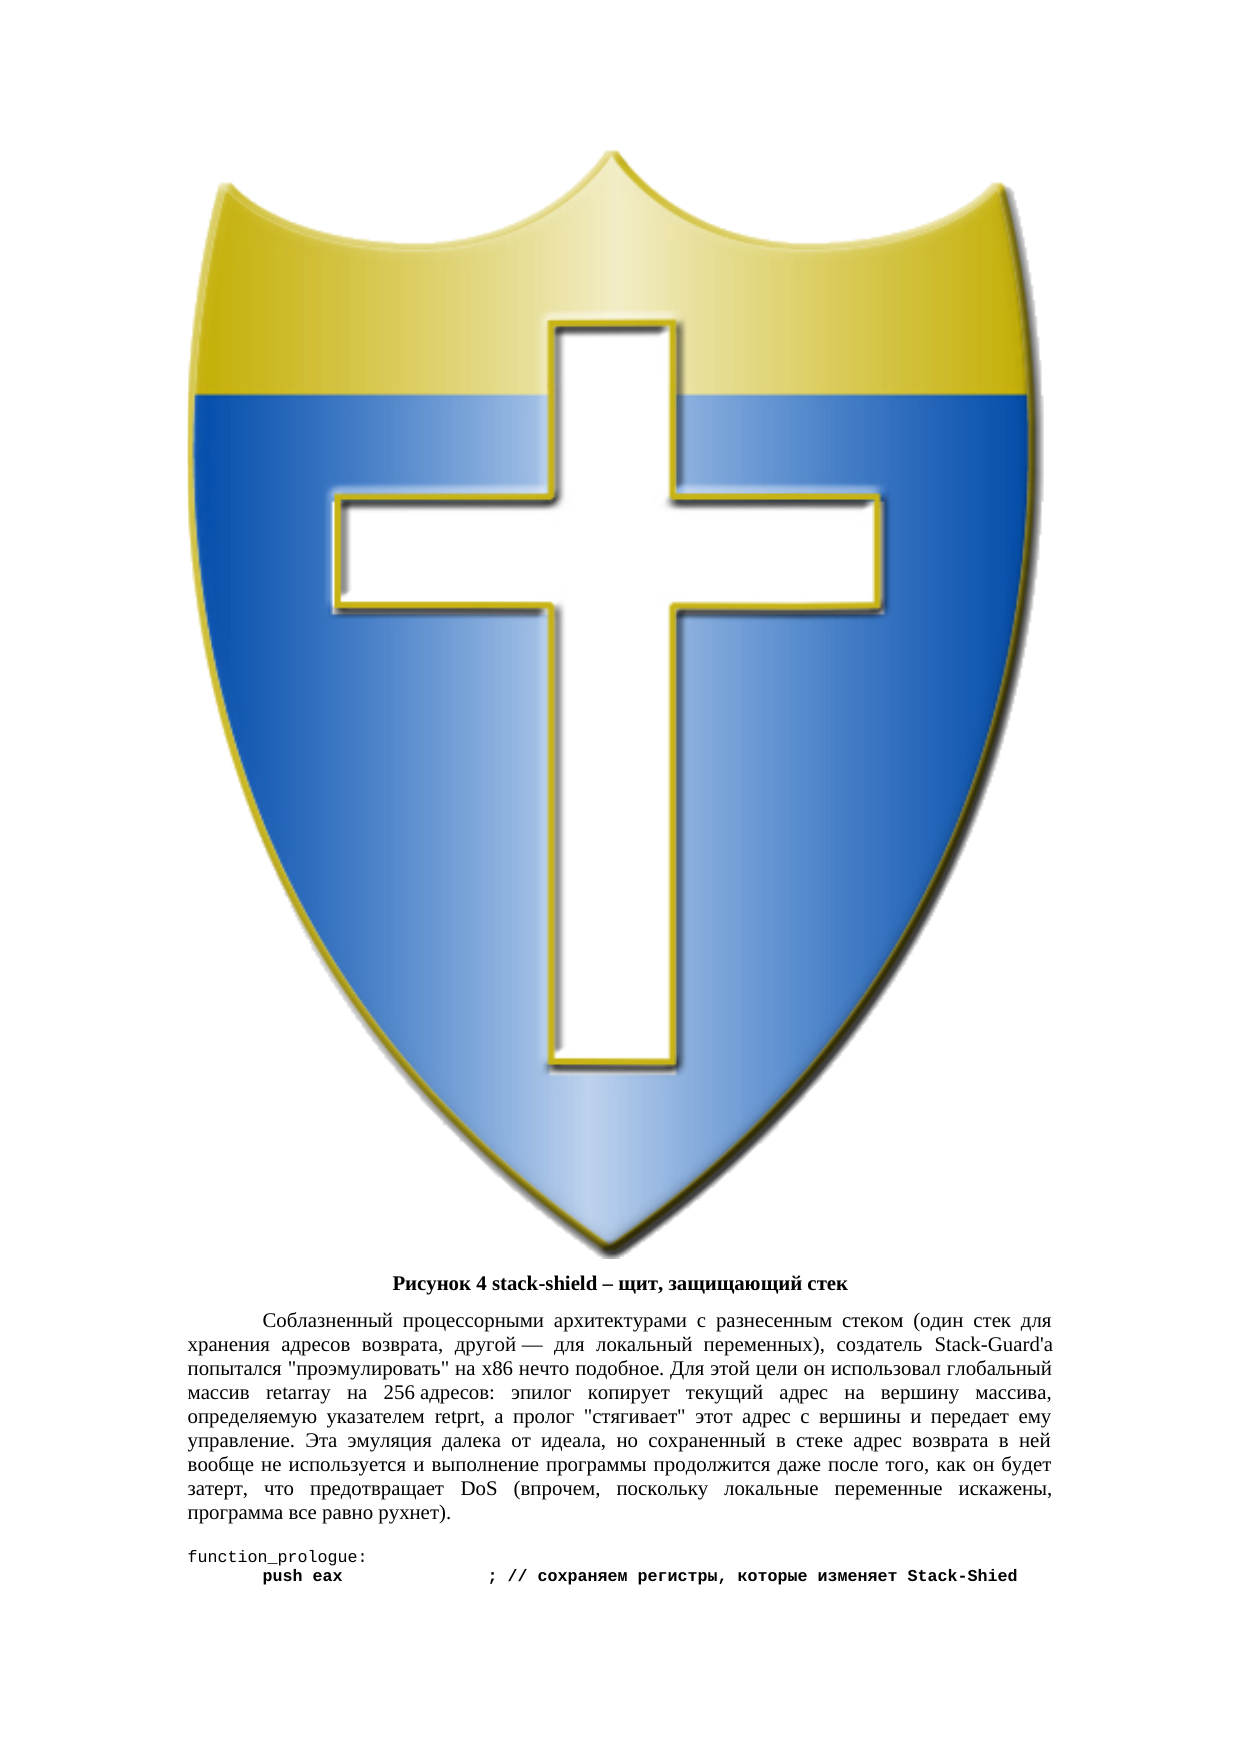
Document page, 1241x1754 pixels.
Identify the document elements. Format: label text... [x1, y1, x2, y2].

text Соблазненный процессорными архитектурами с разнесенным стеком (один стек для хранения адресов возврата, другой — для локальный переменных), создатель Stack-Guard'а попытался "проэмулировать" на x86 нечто подобное. Для этой цели он использовал глобальный массив retarray на 256 адресов: эпилог копирует текущий адрес на вершину массива, определяемую указателем retprt, а пролог "стягивает" этот адрес с вершины и передает ему управление. Эта эмуляция далека от идеала, но сохраненный в стеке адрес возврата в ней вообще не используется и выполнение программы продолжится даже после того, как он будет затерт, что предотвращает DoS (впрочем, поскольку локальные переменные искажены, программа все равно рухнет). [187, 1308, 1053, 1524]
text Рисунок 4 stack-shield – щит, защищающий стек [187, 1271, 1053, 1295]
picture [187, 150, 1044, 1259]
text push eax ; // сохраняем регистры, которые изменяет Stack-Shied [187, 1567, 1053, 1586]
text function_prologue: [187, 1548, 1053, 1567]
